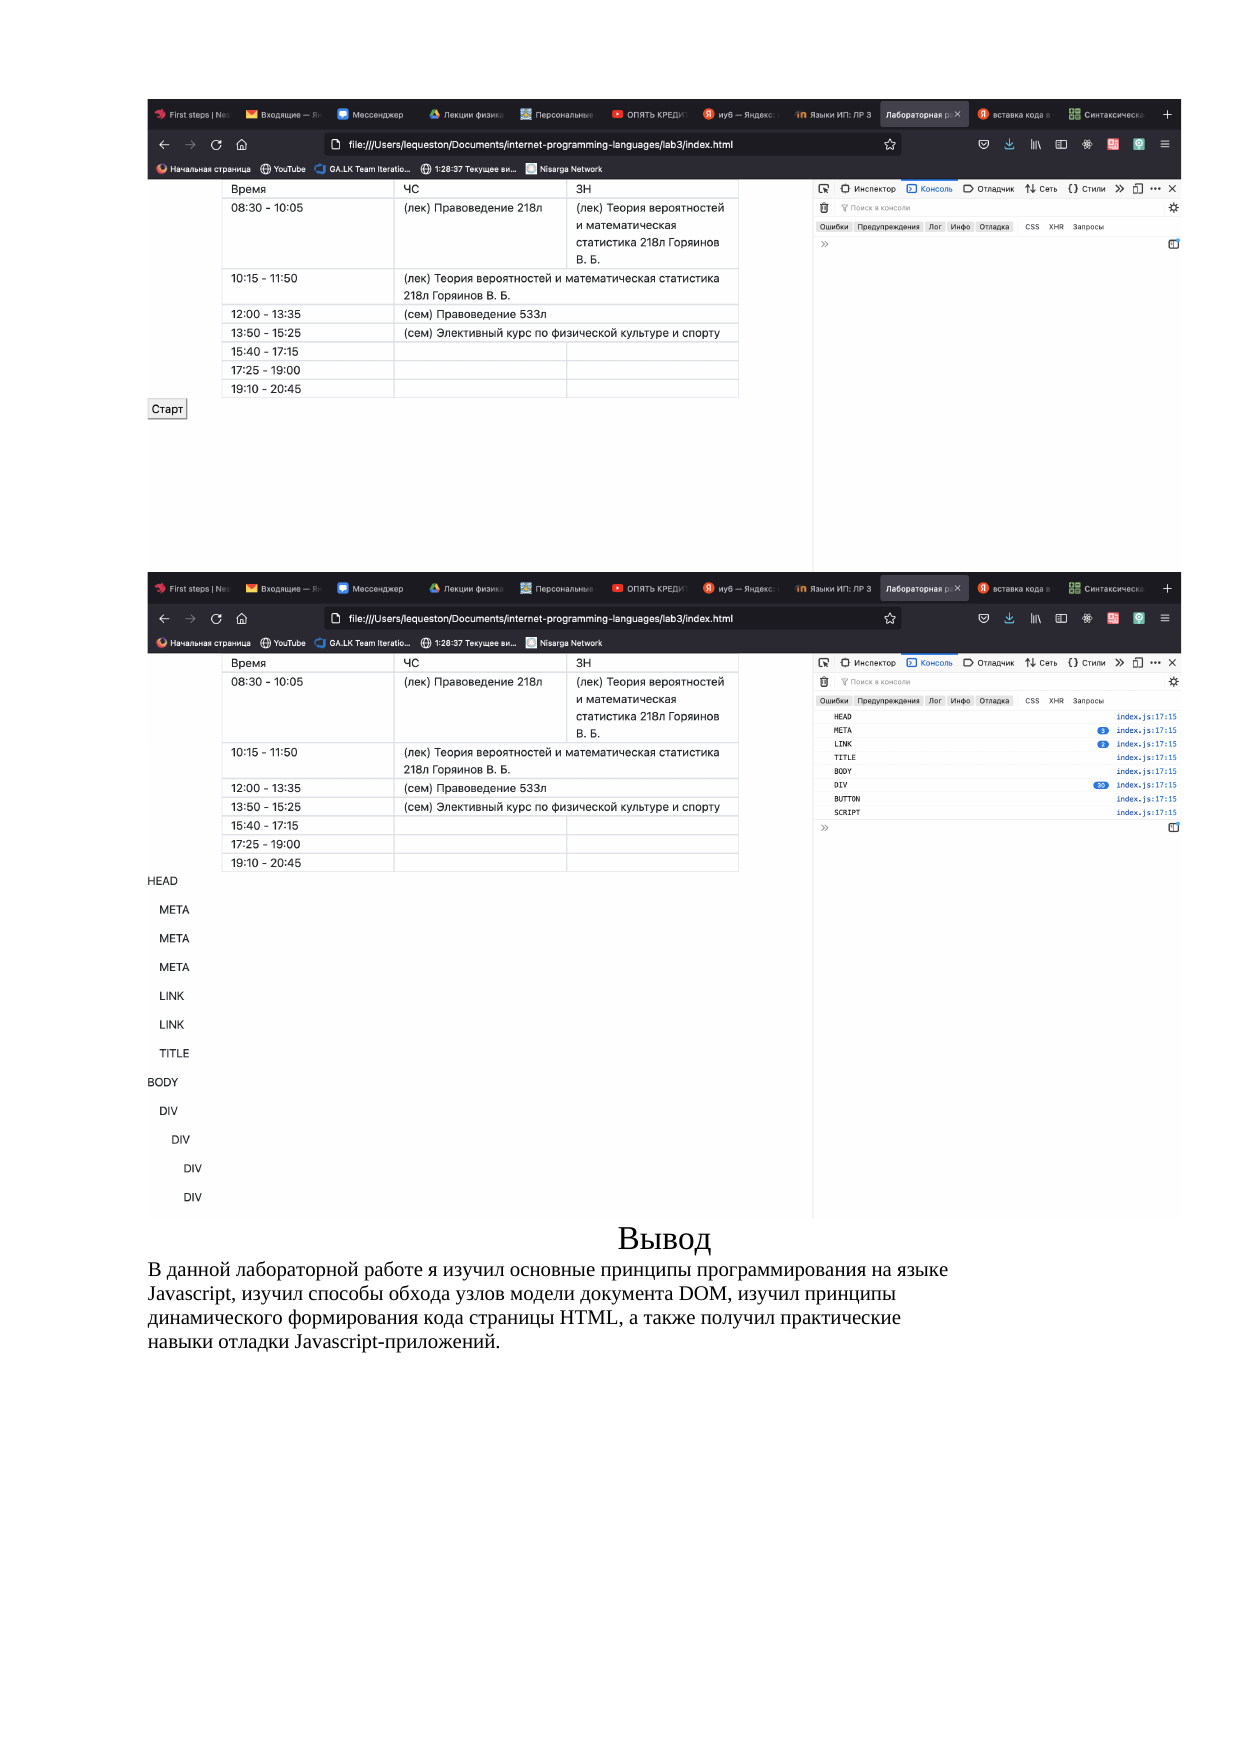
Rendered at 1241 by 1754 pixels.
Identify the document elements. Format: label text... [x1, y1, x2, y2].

text динамического формирования кода страницы HTML, а также получил практические [148, 1305, 1181, 1329]
text Вывод [148, 1219, 1181, 1257]
text Javascript, изучил способы обхода узлов модели документа DOM, изучил принципы [148, 1281, 1181, 1305]
text В данной лабораторной работе я изучил основные принципы программирования на языке [148, 1257, 1181, 1281]
text навыки отладки Javascript-приложений. [148, 1329, 1181, 1353]
picture [147, 99, 1182, 1219]
